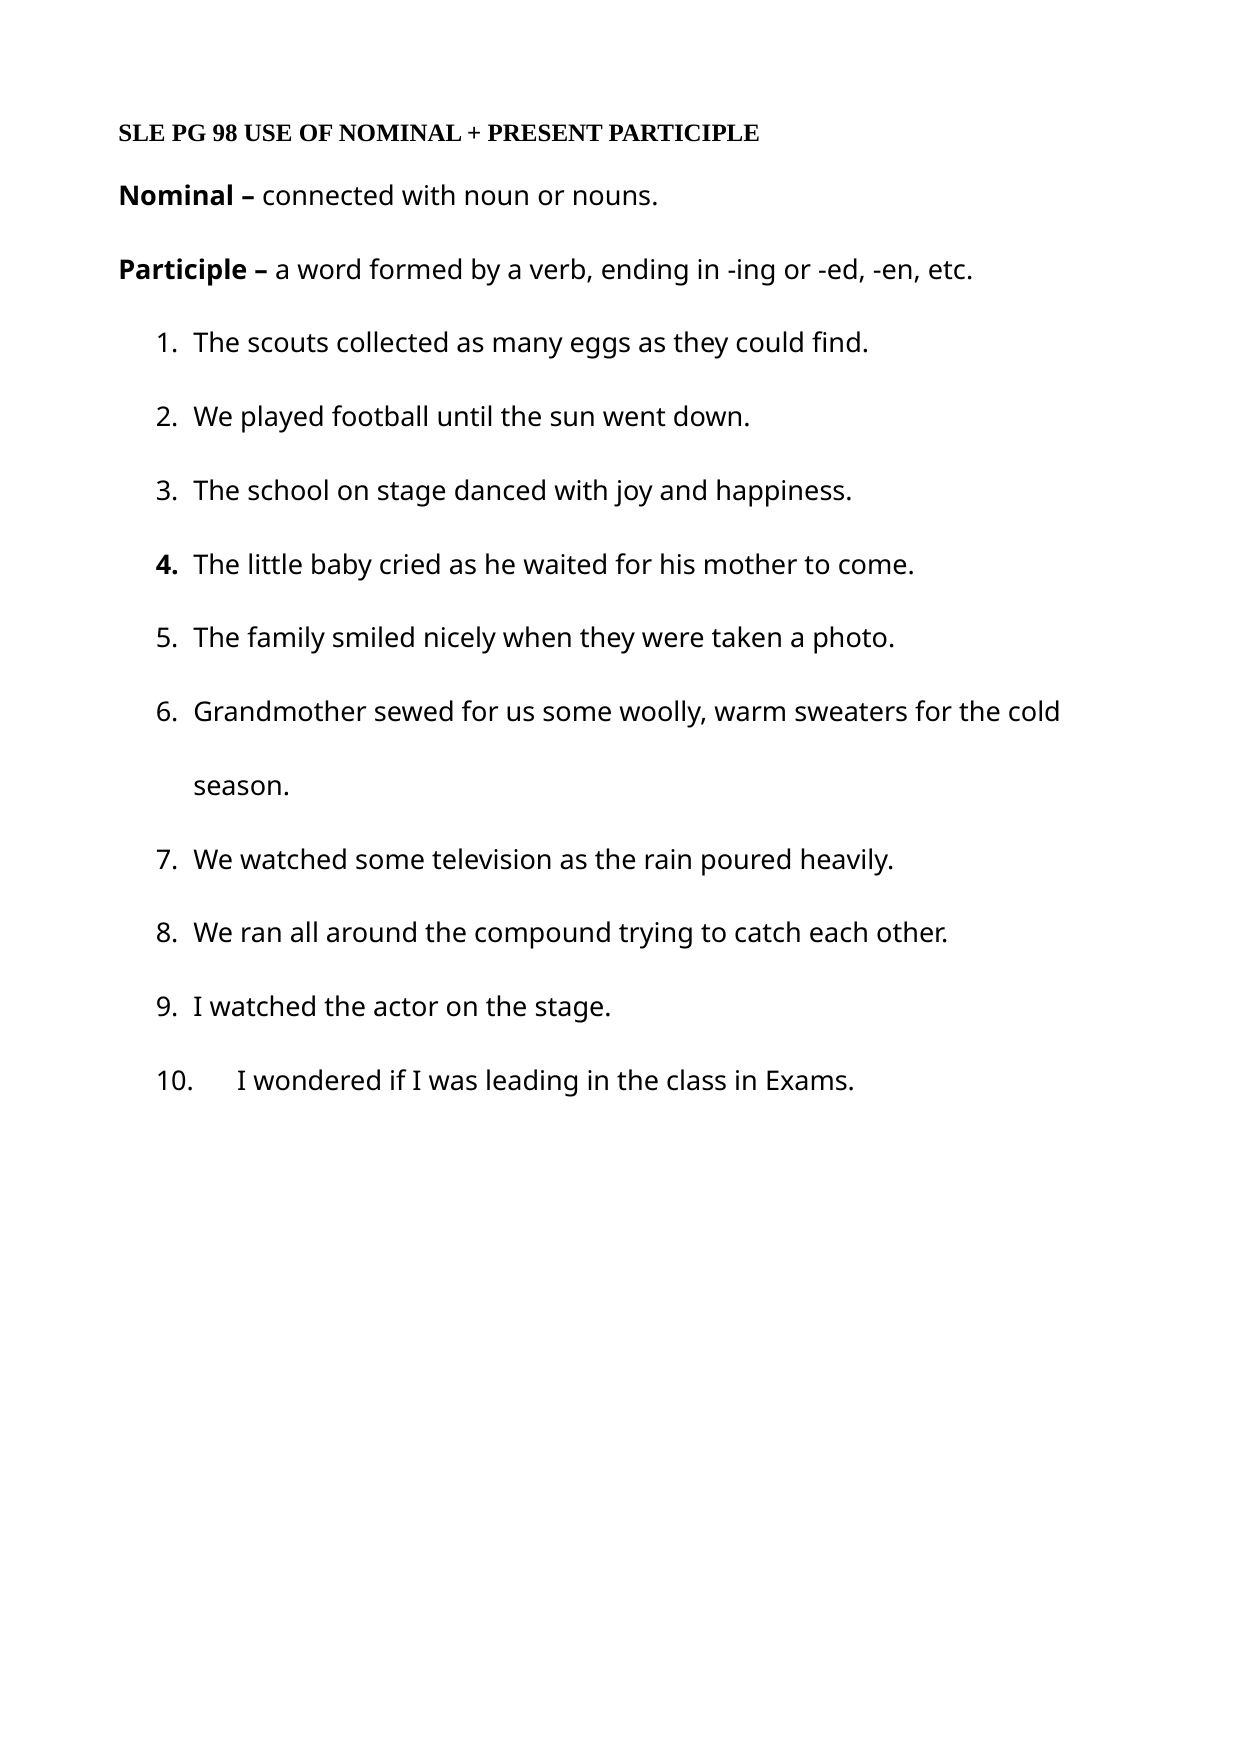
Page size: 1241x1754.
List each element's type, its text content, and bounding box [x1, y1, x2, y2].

list I watched the actor on the stage. [156, 988, 1122, 1024]
list We ran all around the compound trying to catch each other. [156, 914, 1122, 951]
list The little baby cried as he waited for his mother to come. [156, 545, 1122, 582]
text Nominal – connected with noun or nouns. [118, 176, 1122, 213]
list I wondered if I was leading in the class in Exams. [156, 1061, 1122, 1098]
list The school on stage danced with joy and happiness. [156, 471, 1122, 508]
text Participle – a word formed by a verb, ending in -ing or -ed, -en, etc. [118, 250, 1122, 287]
list The scouts collected as many eggs as they could find. [156, 324, 1122, 361]
list We played football until the sun went down. [156, 398, 1122, 434]
list The family smiled nicely when they were taken a photo. [156, 619, 1122, 656]
list Grandmother sewed for us some woolly, warm sweaters for the cold season. [156, 693, 1122, 803]
list We watched some television as the rain poured heavily. [156, 840, 1122, 877]
